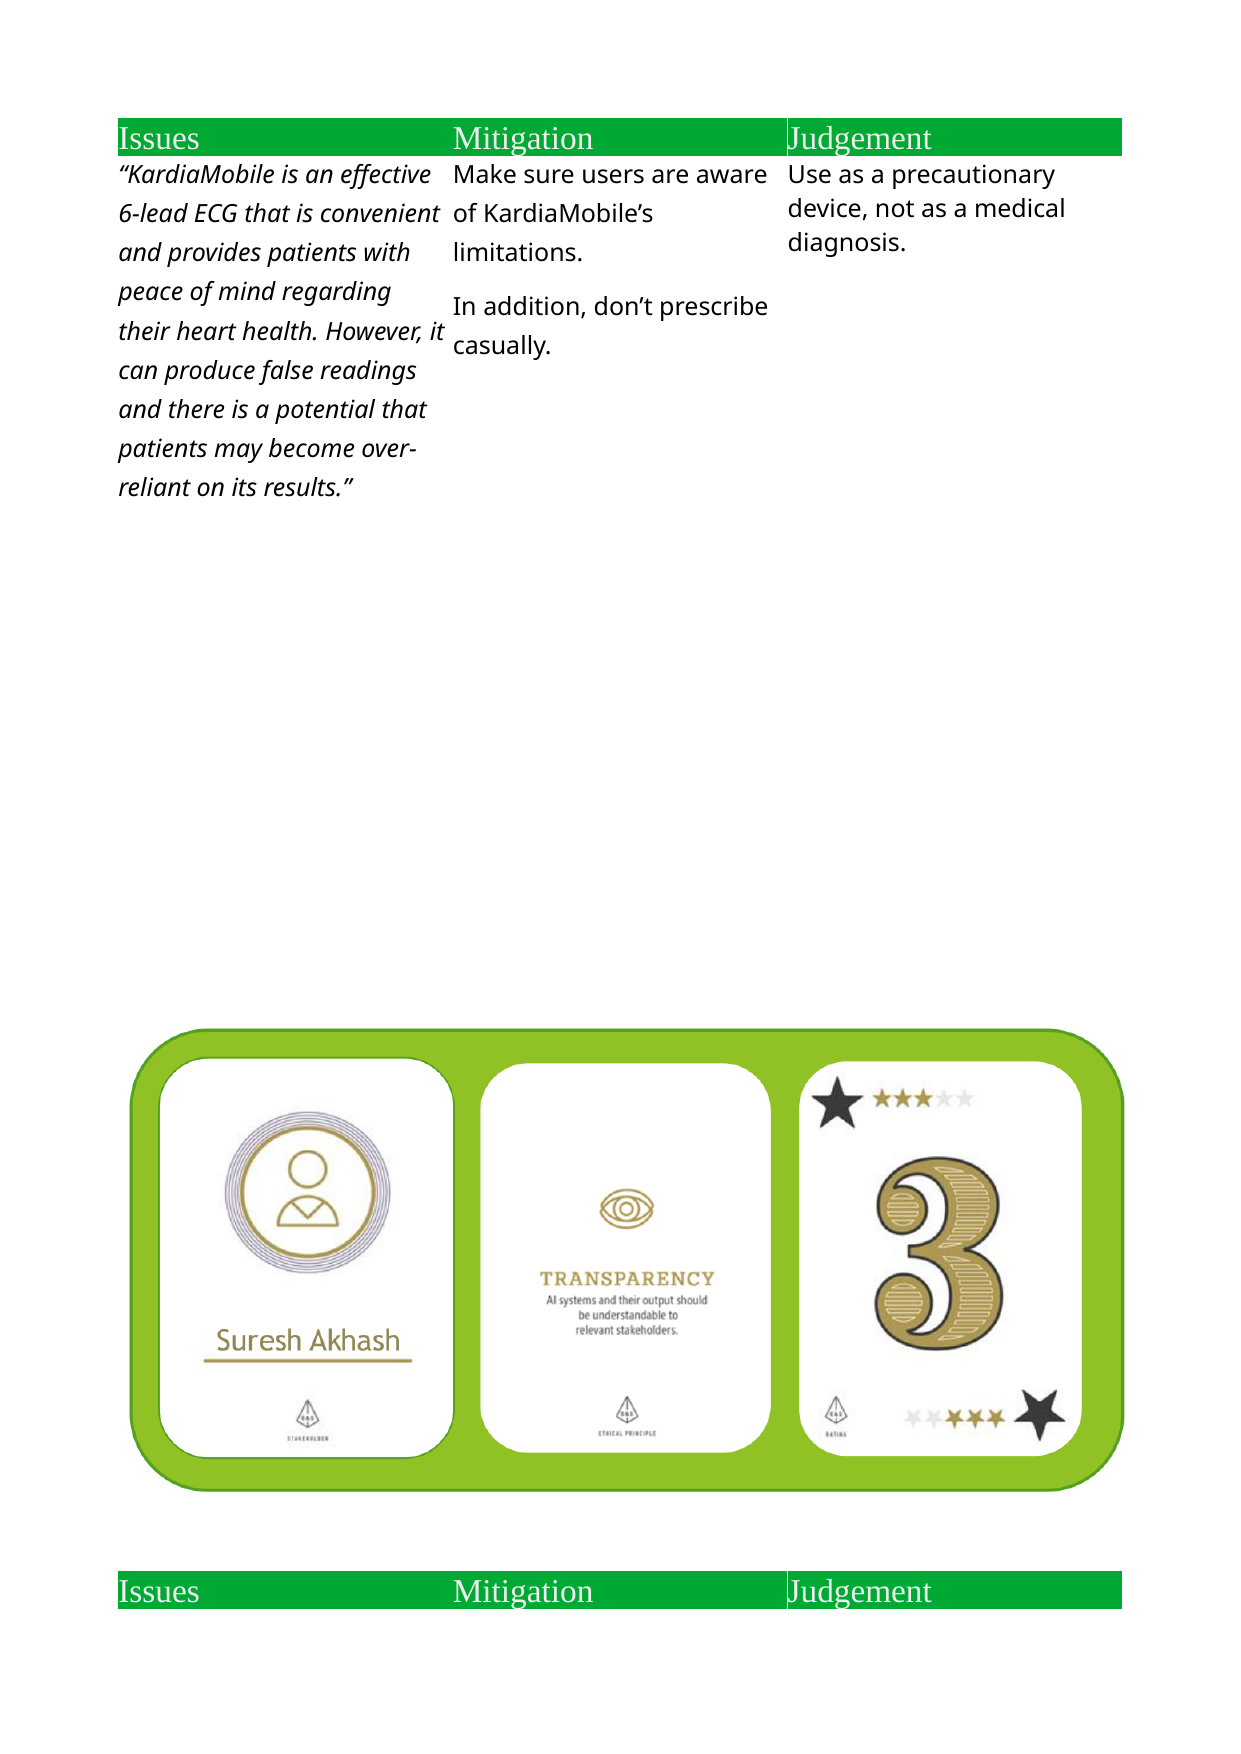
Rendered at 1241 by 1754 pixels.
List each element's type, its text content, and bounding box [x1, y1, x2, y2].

picture [121, 1025, 1125, 1492]
table_header Issues [118, 1571, 453, 1609]
table_cell Make sure users are aware of KardiaMobile’s limitations. In addition, don’t prescribe casually. [453, 156, 787, 562]
table_header Mitigation [453, 118, 787, 156]
table_header Judgement [788, 118, 1122, 156]
table_cell Use as a precautionary device, not as a medical diagnosis. [788, 156, 1122, 562]
table_cell “KardiaMobile is an effective 6-lead ECG that is convenient and provides patients with peace of mind regarding their heart health. However, it can produce false readings and there is a potential that patients may become over-reliant on its results.” [118, 156, 453, 562]
table_header Judgement [788, 1571, 1122, 1609]
table_header Mitigation [453, 1571, 787, 1609]
table_header Issues [118, 118, 453, 156]
